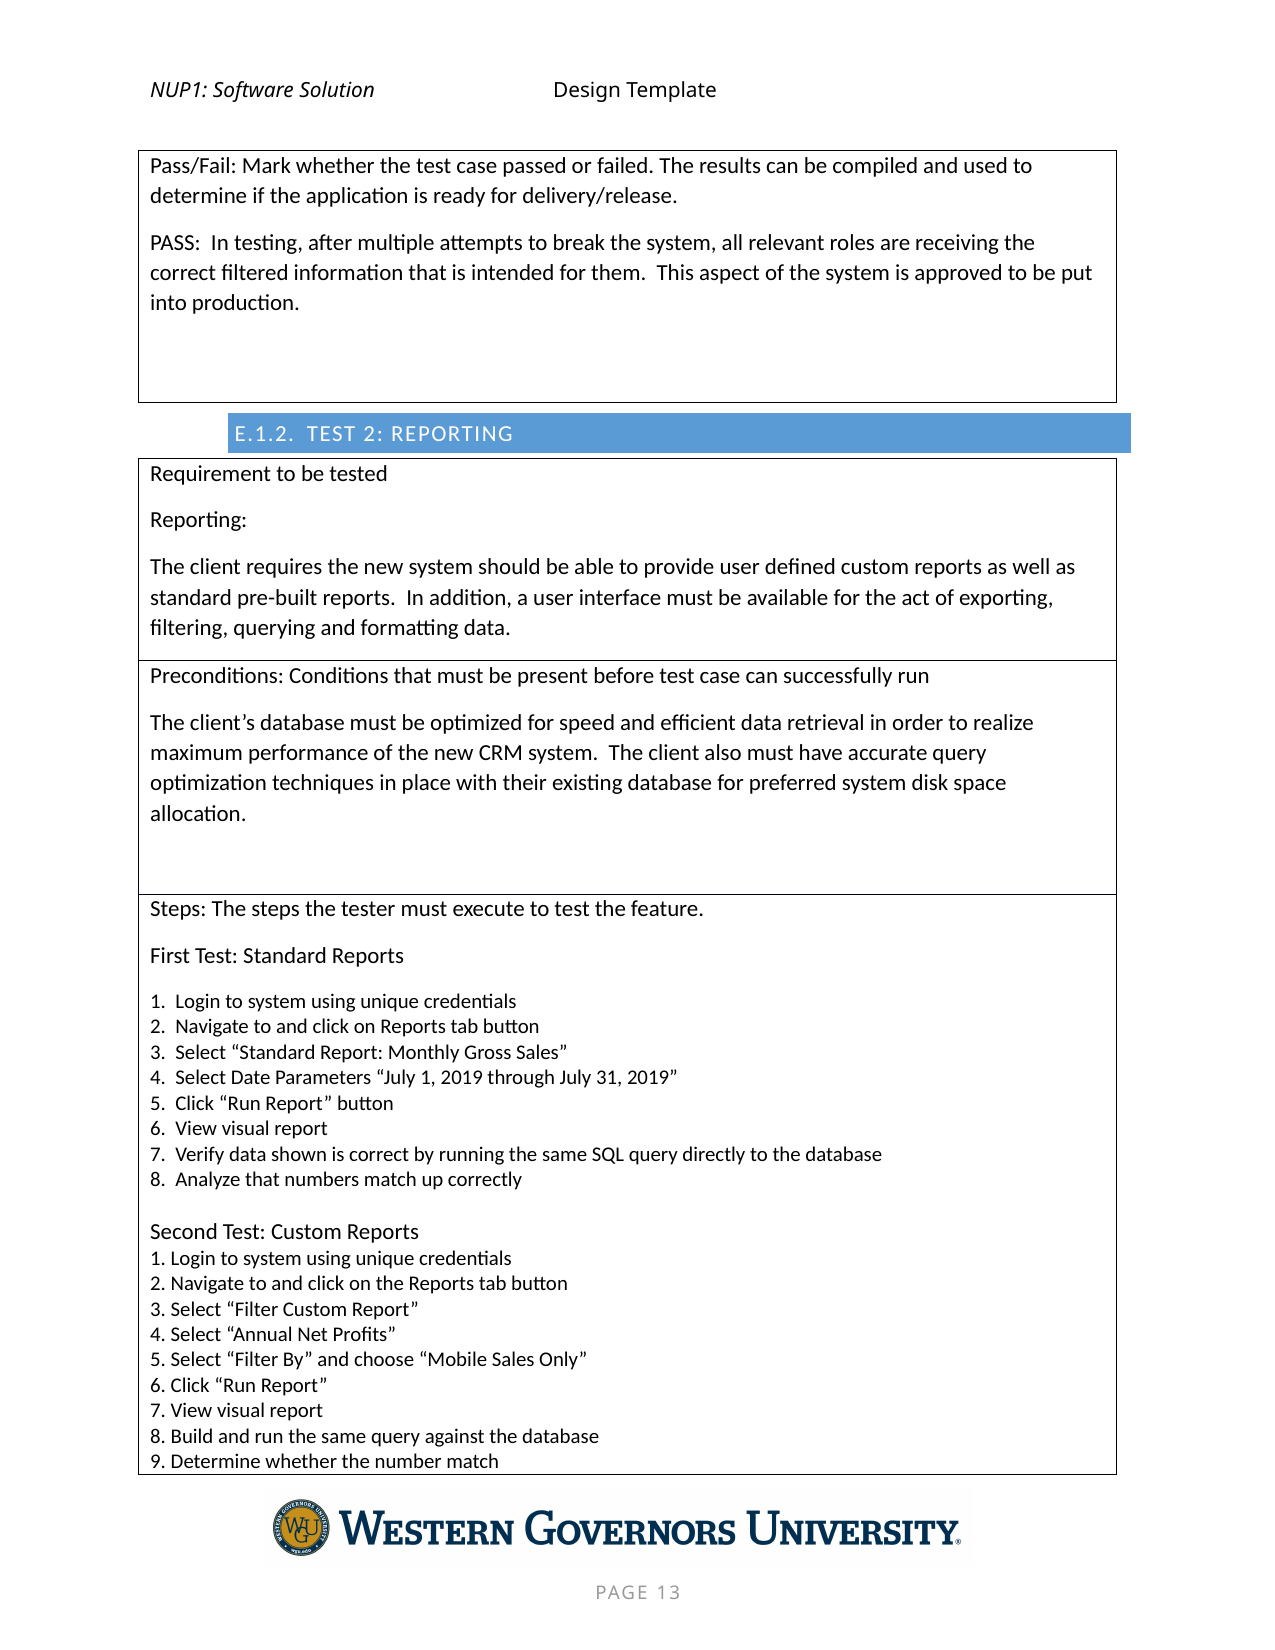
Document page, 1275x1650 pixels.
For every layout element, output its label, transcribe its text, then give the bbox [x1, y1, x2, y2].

table_header Requirement to be tested Reporting: The client requires the new system should be able to provide user defined custom reports as well as standard pre-built reports. In addition, a user interface must be available for the act of exporting, filtering, querying and formatting data. [139, 459, 1116, 660]
subtitle Test 2: reporting [234, 419, 1125, 447]
picture [263, 1488, 974, 1567]
table_cell Steps: The steps the tester must execute to test the feature. First Test: Standard Reports 1. Login to system using unique credentials 2. Navigate to and click on Reports tab button 3. Select “Standard Report: Monthly Gross Sales” 4. Select Date Parameters “July 1, 2019 through July 31, 2019” 5. Click “Run Report” button 6. View visual report 7. Verify data shown is correct by running the same SQL query directly to the database 8. Analyze that numbers match up correctly Second Test: Custom Reports 1. Login to system using unique credentials 2. Navigate to and click on the Reports tab button 3. Select “Filter Custom Report” 4. Select “Annual Net Profits” 5. Select “Filter By” and choose “Mobile Sales Only” 6. Click “Run Report” 7. View visual report 8. Build and run the same query against the database 9. Determine whether the number match [139, 895, 1116, 1474]
table_cell Pass/Fail: Mark whether the test case passed or failed. The results can be compiled and used to determine if the application is ready for delivery/release. PASS: In testing, after multiple attempts to break the system, all relevant roles are receiving the correct filtered information that is intended for them. This aspect of the system is approved to be put into production. [139, 151, 1116, 402]
table_cell Preconditions: Conditions that must be present before test case can successfully run The client’s database must be optimized for speed and efficient data retrieval in order to realize maximum performance of the new CRM system. The client also must have accurate query optimization techniques in place with their existing database for preferred system disk space allocation. [139, 661, 1116, 893]
